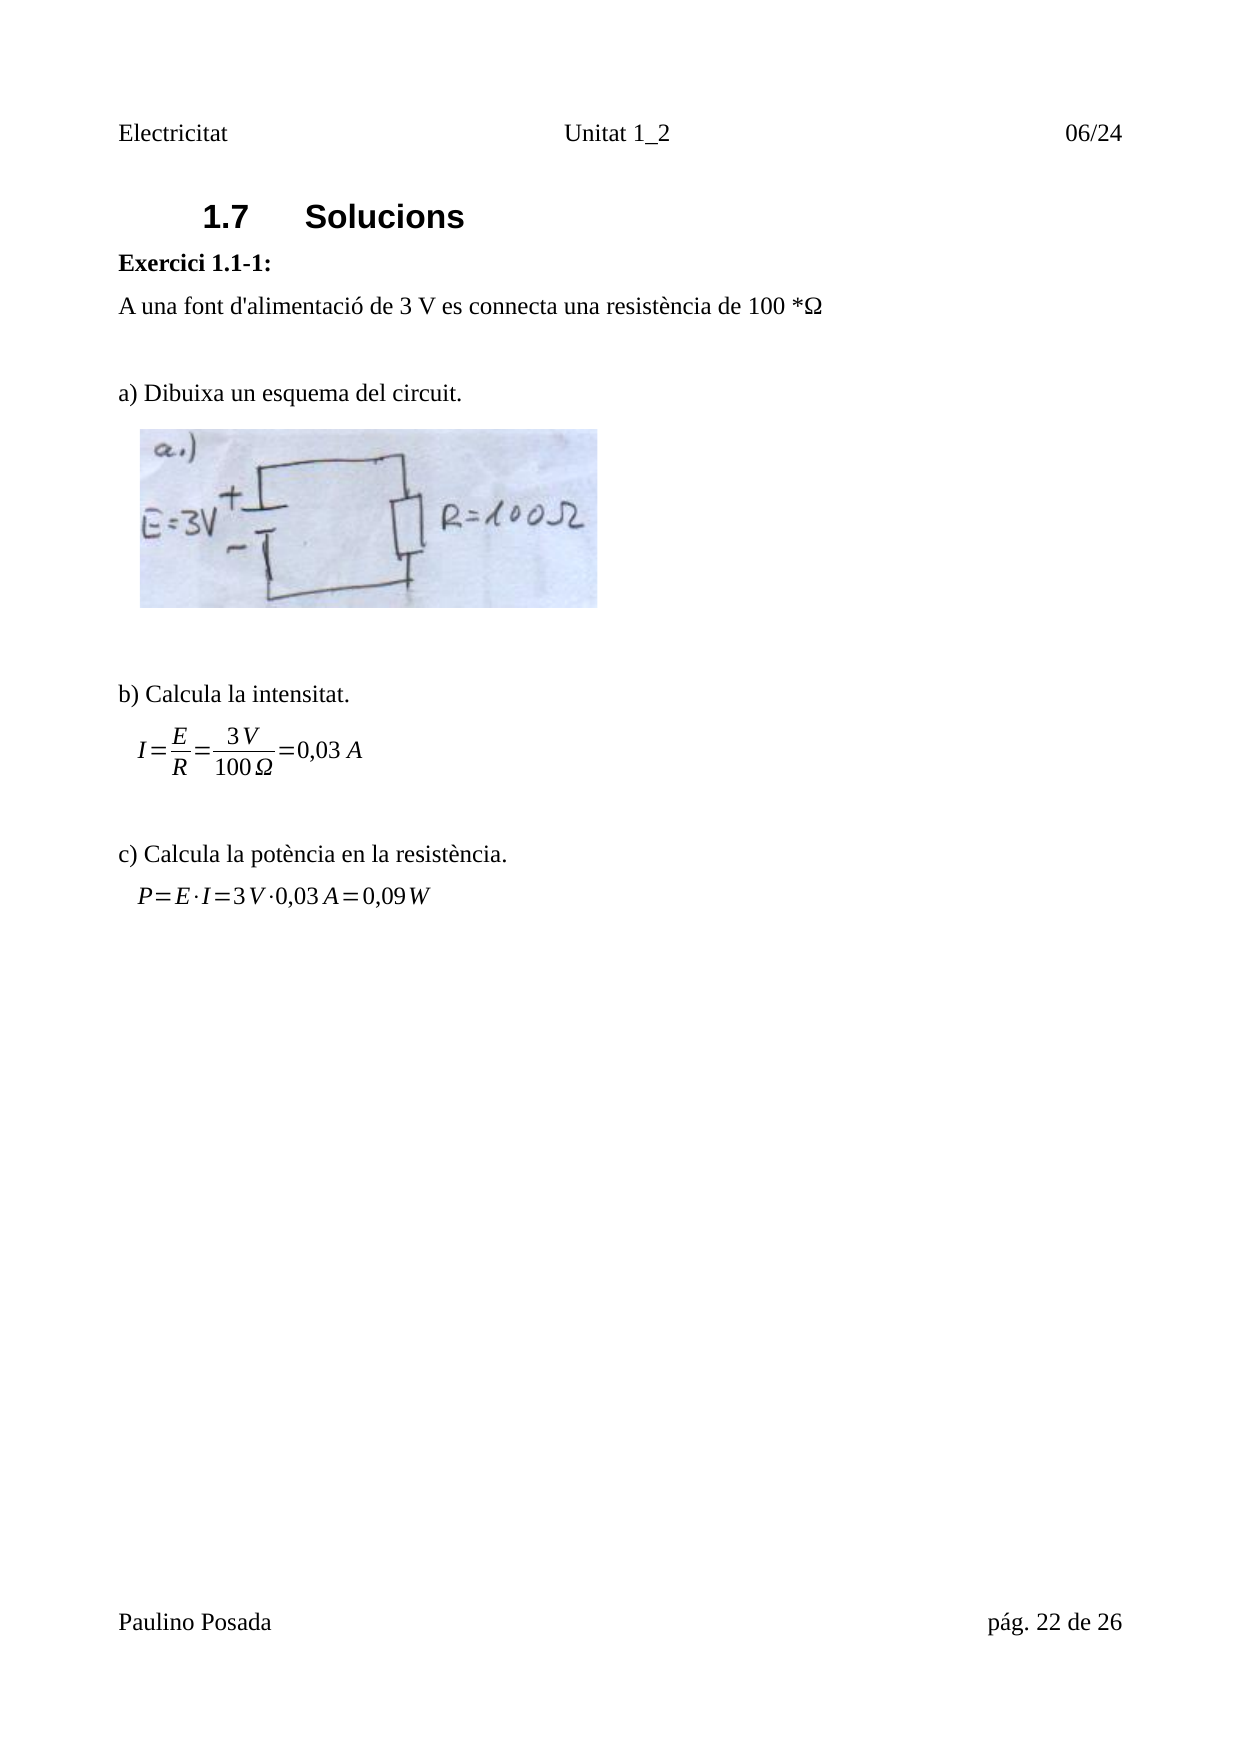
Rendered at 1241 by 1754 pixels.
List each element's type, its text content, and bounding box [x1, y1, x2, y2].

text Exercici 1.1-1: [118, 248, 1122, 277]
text b) Calcula la intensitat. [118, 679, 1122, 708]
picture [139, 429, 598, 608]
subtitle Solucions [193, 197, 1122, 236]
text a) Dibuixa un esquema del circuit. [118, 378, 1122, 406]
text A una font d'alimentació de 3 V es connecta una resistència de 100 *Ω [118, 291, 1122, 320]
text c) Calcula la potència en la resistència. [118, 839, 1122, 868]
